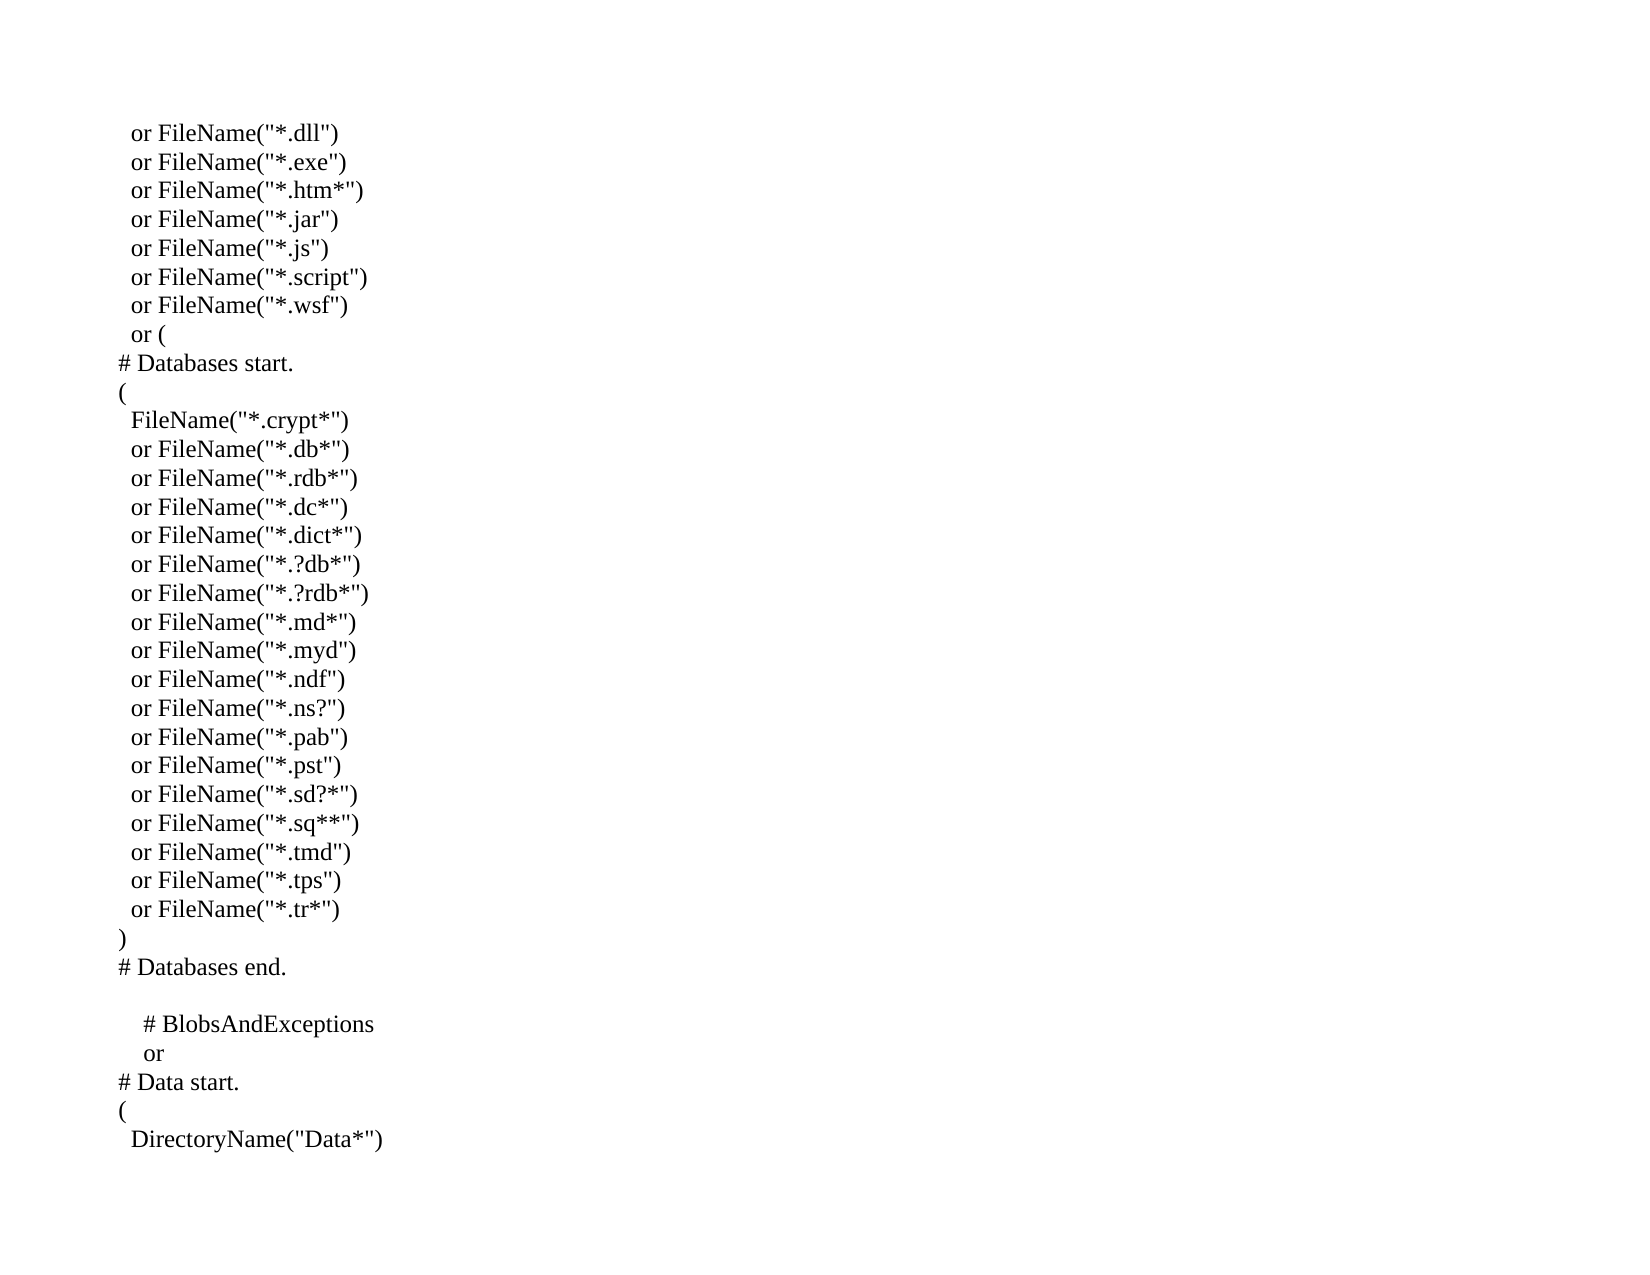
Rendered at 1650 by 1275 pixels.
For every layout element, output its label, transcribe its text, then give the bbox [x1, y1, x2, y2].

text ( [118, 1096, 1532, 1124]
text or FileName("*.ns?") [118, 693, 1532, 722]
text or FileName("*.exe") [118, 147, 1532, 176]
text or FileName("*.dict*") [118, 521, 1532, 549]
text or FileName("*.pab") [118, 722, 1532, 751]
text FileName("*.crypt*") [118, 406, 1532, 434]
text # BlobsAndExceptions [118, 1009, 1532, 1038]
text or FileName("*.sq**") [118, 808, 1532, 837]
text or FileName("*.wsf") [118, 291, 1532, 319]
text or FileName("*.md*") [118, 607, 1532, 636]
text or FileName("*.myd") [118, 636, 1532, 664]
text # Databases start. [118, 348, 1532, 377]
text or FileName("*.js") [118, 233, 1532, 262]
text # Databases end. [118, 952, 1532, 981]
text or ( [118, 319, 1532, 348]
text or FileName("*.rdb*") [118, 463, 1532, 492]
text ) [118, 923, 1532, 952]
text or FileName("*.dll") [118, 118, 1532, 147]
text or FileName("*.tr*") [118, 894, 1532, 923]
text or FileName("*.pst") [118, 751, 1532, 779]
text or FileName("*.?db*") [118, 549, 1532, 578]
text or FileName("*.dc*") [118, 492, 1532, 521]
text or FileName("*.ndf") [118, 664, 1532, 693]
text or FileName("*.?rdb*") [118, 578, 1532, 607]
text or [118, 1038, 1532, 1067]
text or FileName("*.tps") [118, 866, 1532, 894]
text or FileName("*.db*") [118, 434, 1532, 463]
text or FileName("*.htm*") [118, 176, 1532, 204]
text DirectoryName("Data*") [118, 1124, 1532, 1153]
text or FileName("*.jar") [118, 204, 1532, 233]
text or FileName("*.script") [118, 262, 1532, 291]
text or FileName("*.sd?*") [118, 779, 1532, 808]
text ( [118, 377, 1532, 406]
text or FileName("*.tmd") [118, 837, 1532, 866]
text # Data start. [118, 1067, 1532, 1096]
